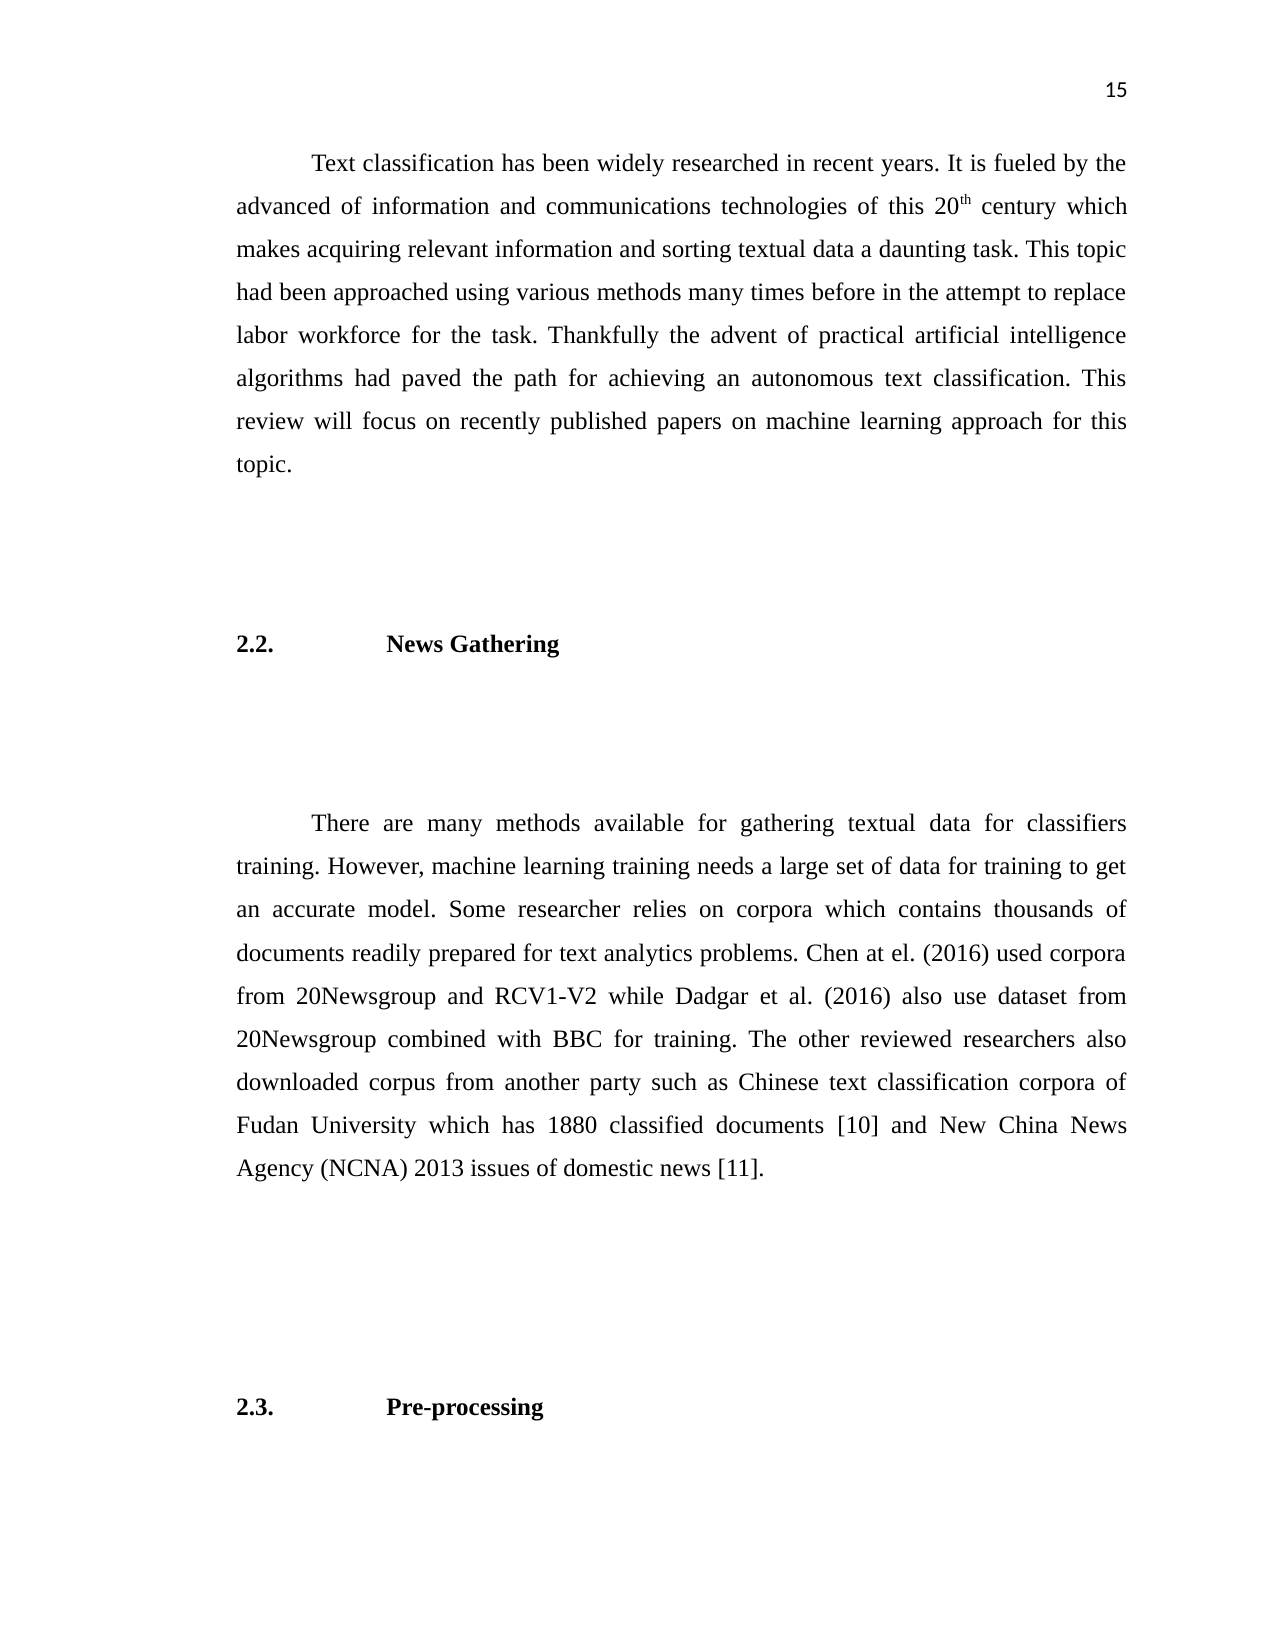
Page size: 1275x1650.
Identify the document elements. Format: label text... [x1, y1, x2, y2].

list Pre-processing [236, 1392, 1127, 1421]
list News Gathering [236, 629, 1127, 658]
text Text classification has been widely researched in recent years. It is fueled by the advanced of information and communications technologies of this 20th century which makes acquiring relevant information and sorting textual data a daunting task. This topic had been approached using various methods many times before in the attempt to replace labor workforce for the task. Thankfully the advent of practical artificial intelligence algorithms had paved the path for achieving an autonomous text classification. This review will focus on recently published papers on machine learning approach for this topic. [236, 148, 1127, 478]
text There are many methods available for gathering textual data for classifiers training. However, machine learning training needs a large set of data for training to get an accurate model. Some researcher relies on corpora which contains thousands of documents readily prepared for text analytics problems. Chen at el. (2016) used corpora from 20Newsgroup and RCV1-V2 while Dadgar et al. (2016) also use dataset from 20Newsgroup combined with BBC for training. The other reviewed researchers also downloaded corpus from another party such as Chinese text classification corpora of Fudan University which has 1880 classified documents [ CITATION Wan10 \l 1033 ] and New China News Agency (NCNA) 2013 issues of domestic news [ CITATION Lim14 \l 1033 ]. [236, 808, 1127, 1182]
